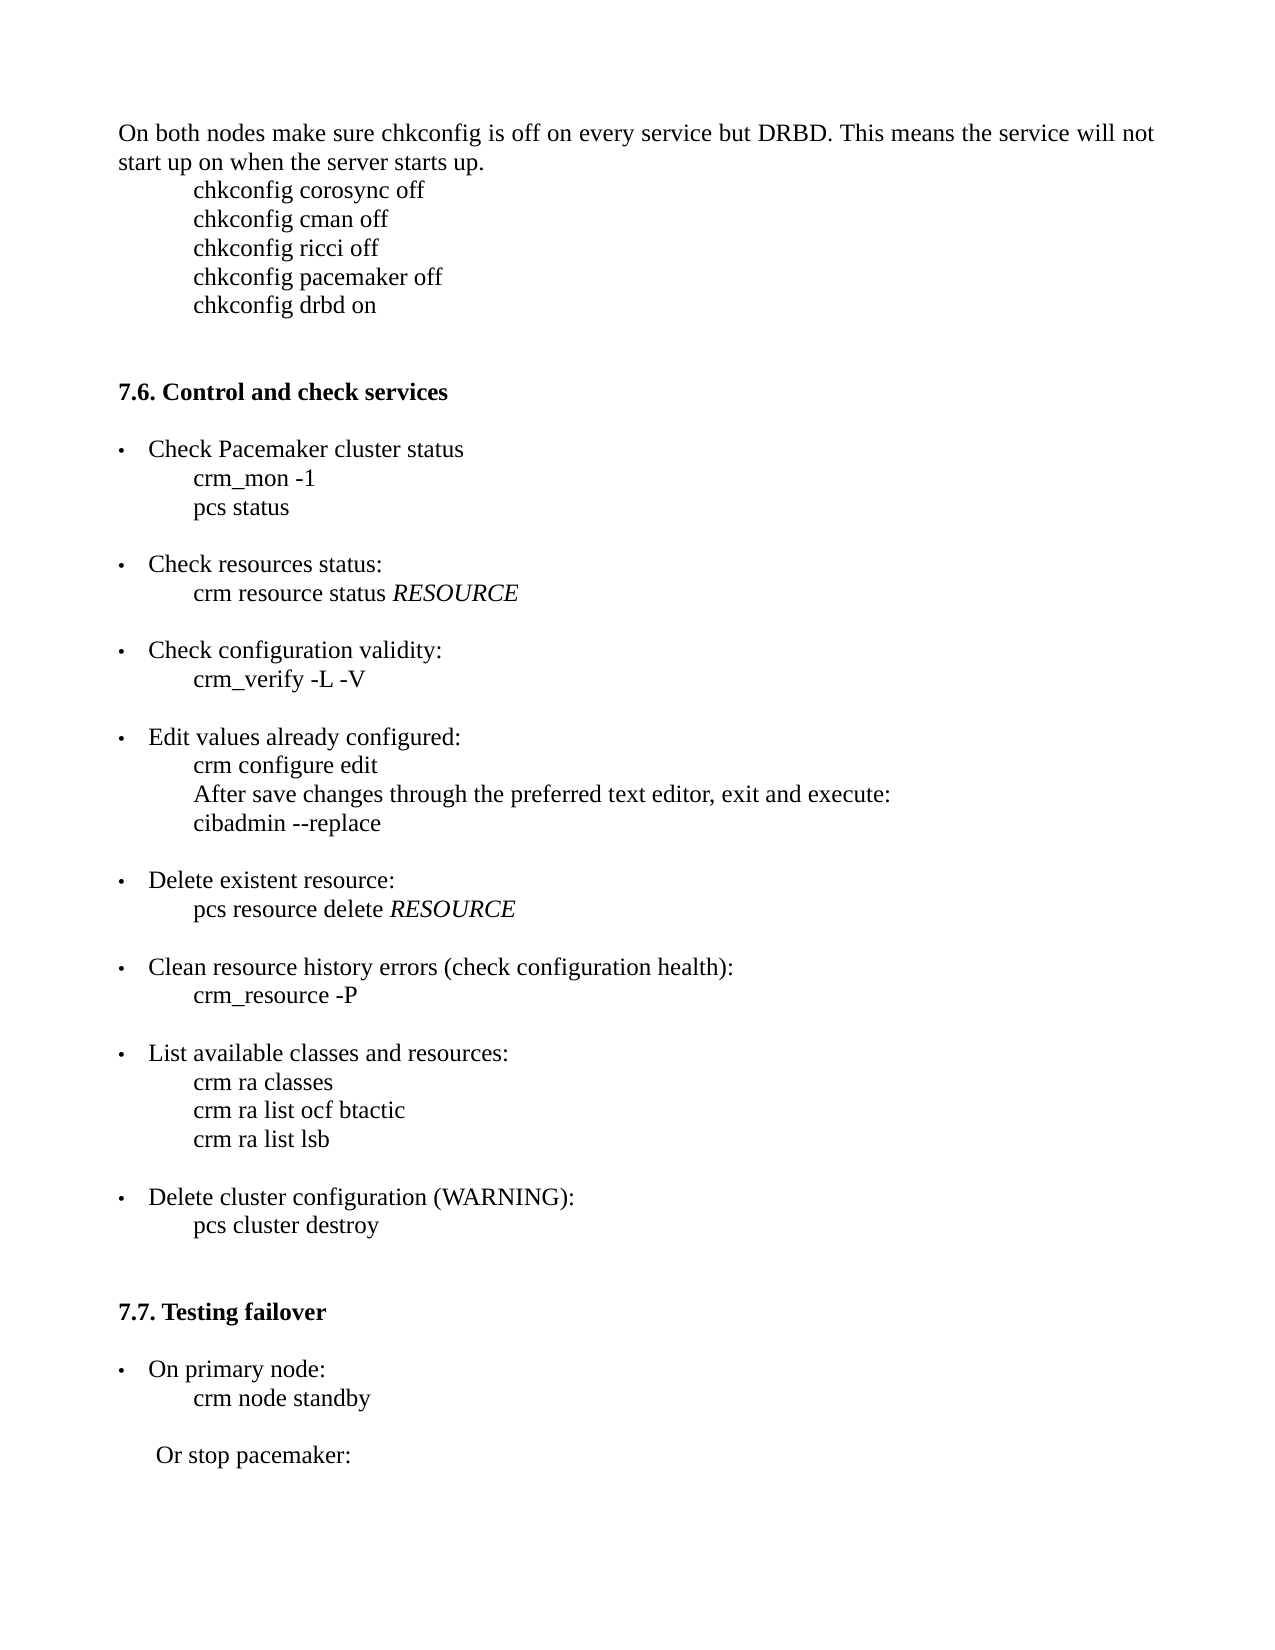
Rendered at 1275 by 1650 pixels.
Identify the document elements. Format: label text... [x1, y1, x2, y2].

text crm ra classes [118, 1067, 1157, 1096]
text chkconfig ricci off [118, 233, 1157, 262]
text crm resource status RESOURCE [118, 578, 1157, 607]
text chkconfig cman off [118, 204, 1157, 233]
text crm configure edit [118, 751, 1157, 779]
text 7.6. Control and check services [118, 377, 1157, 406]
text crm_verify -L -V [118, 664, 1157, 693]
text pcs cluster destroy [118, 1211, 1157, 1239]
text Or stop pacemaker: [118, 1441, 1157, 1469]
text chkconfig drbd on [118, 291, 1157, 319]
text After save changes through the preferred text editor, exit and execute: [118, 779, 1157, 808]
text crm_mon -1 [118, 463, 1157, 492]
text pcs resource delete RESOURCE [118, 894, 1157, 923]
text crm_resource -P [118, 981, 1157, 1009]
list Check configuration validity: [118, 636, 1157, 664]
list Delete existent resource: [118, 866, 1157, 894]
list List available classes and resources: [118, 1038, 1157, 1067]
list Clean resource history errors (check configuration health): [118, 952, 1157, 981]
text crm ra list ocf btactic [118, 1096, 1157, 1124]
list Check Pacemaker cluster status [118, 434, 1157, 463]
list Edit values already configured: [118, 722, 1157, 751]
text chkconfig pacemaker off [118, 262, 1157, 291]
text crm node standby [118, 1383, 1157, 1412]
text On both nodes make sure chkconfig is off on every service but DRBD. This means the service will not start up on when the server starts up. [118, 118, 1157, 176]
list Delete cluster configuration (WARNING): [118, 1182, 1157, 1211]
list Check resources status: [118, 549, 1157, 578]
text 7.7. Testing failover [118, 1297, 1157, 1326]
list On primary node: [118, 1354, 1157, 1383]
text pcs status [118, 492, 1157, 521]
text crm ra list lsb [118, 1124, 1157, 1153]
text chkconfig corosync off [118, 176, 1157, 204]
text cibadmin --replace [118, 808, 1157, 837]
